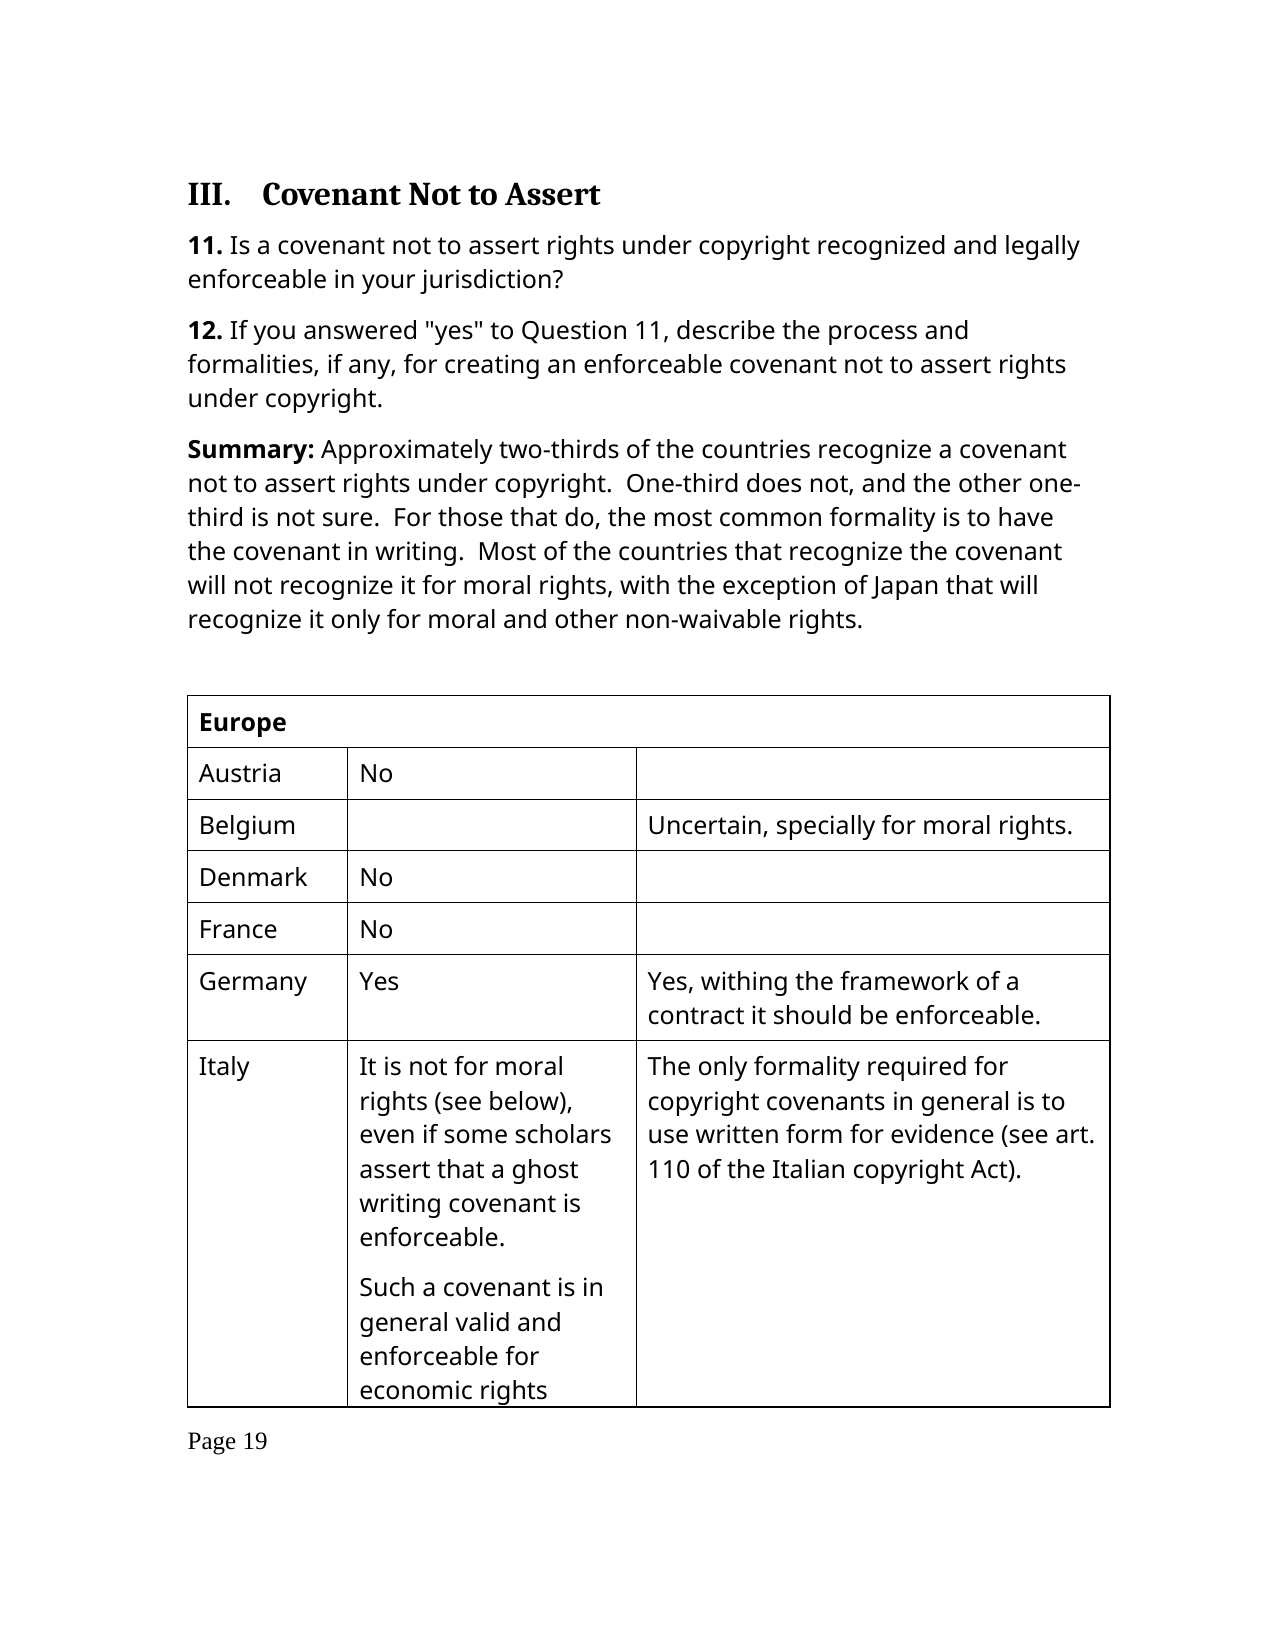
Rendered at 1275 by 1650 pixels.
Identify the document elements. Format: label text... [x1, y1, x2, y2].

table_cell No [348, 903, 636, 954]
text Summary: Approximately two-thirds of the countries recognize a covenant not to assert rights under copyright. One-third does not, and the other one-third is not sure. For those that do, the most common formality is to have the covenant in writing. Most of the countries that recognize the covenant will not recognize it for moral rights, with the exception of Japan that will recognize it only for moral and other non-waivable rights. [187, 432, 1087, 636]
table_cell Germany [188, 955, 347, 1040]
table_cell The only formality required for copyright covenants in general is to use written form for evidence (see art. 110 of the Italian copyright Act). [637, 1041, 1109, 1406]
table_cell [348, 800, 636, 850]
table_cell Yes [348, 955, 636, 1040]
text 11. Is a covenant not to assert rights under copyright recognized and legally enforceable in your jurisdiction? [187, 228, 1087, 296]
table_cell [637, 851, 1109, 902]
table_cell Uncertain, specially for moral rights. [637, 800, 1109, 850]
table_cell It is not for moral rights (see below), even if some scholars assert that a ghost writing covenant is enforceable. Such a covenant is in general valid and enforceable for economic rights [348, 1041, 636, 1406]
text 12. If you answered "yes" to Question 11, describe the process and formalities, if any, for creating an enforceable covenant not to assert rights under copyright. [187, 313, 1087, 415]
table_cell France [188, 903, 347, 954]
table_cell Denmark [188, 851, 347, 902]
table_cell Italy [188, 1041, 347, 1406]
table_cell Austria [188, 748, 347, 798]
table_cell [637, 903, 1109, 954]
subtitle III. Covenant Not to Assert [187, 175, 1087, 213]
table_cell Belgium [188, 800, 347, 850]
table_cell Yes, withing the framework of a contract it should be enforceable. [637, 955, 1109, 1040]
table_cell [637, 748, 1109, 798]
table_cell No [348, 851, 636, 902]
table_cell No [348, 748, 636, 798]
table_header Europe [188, 696, 1109, 747]
